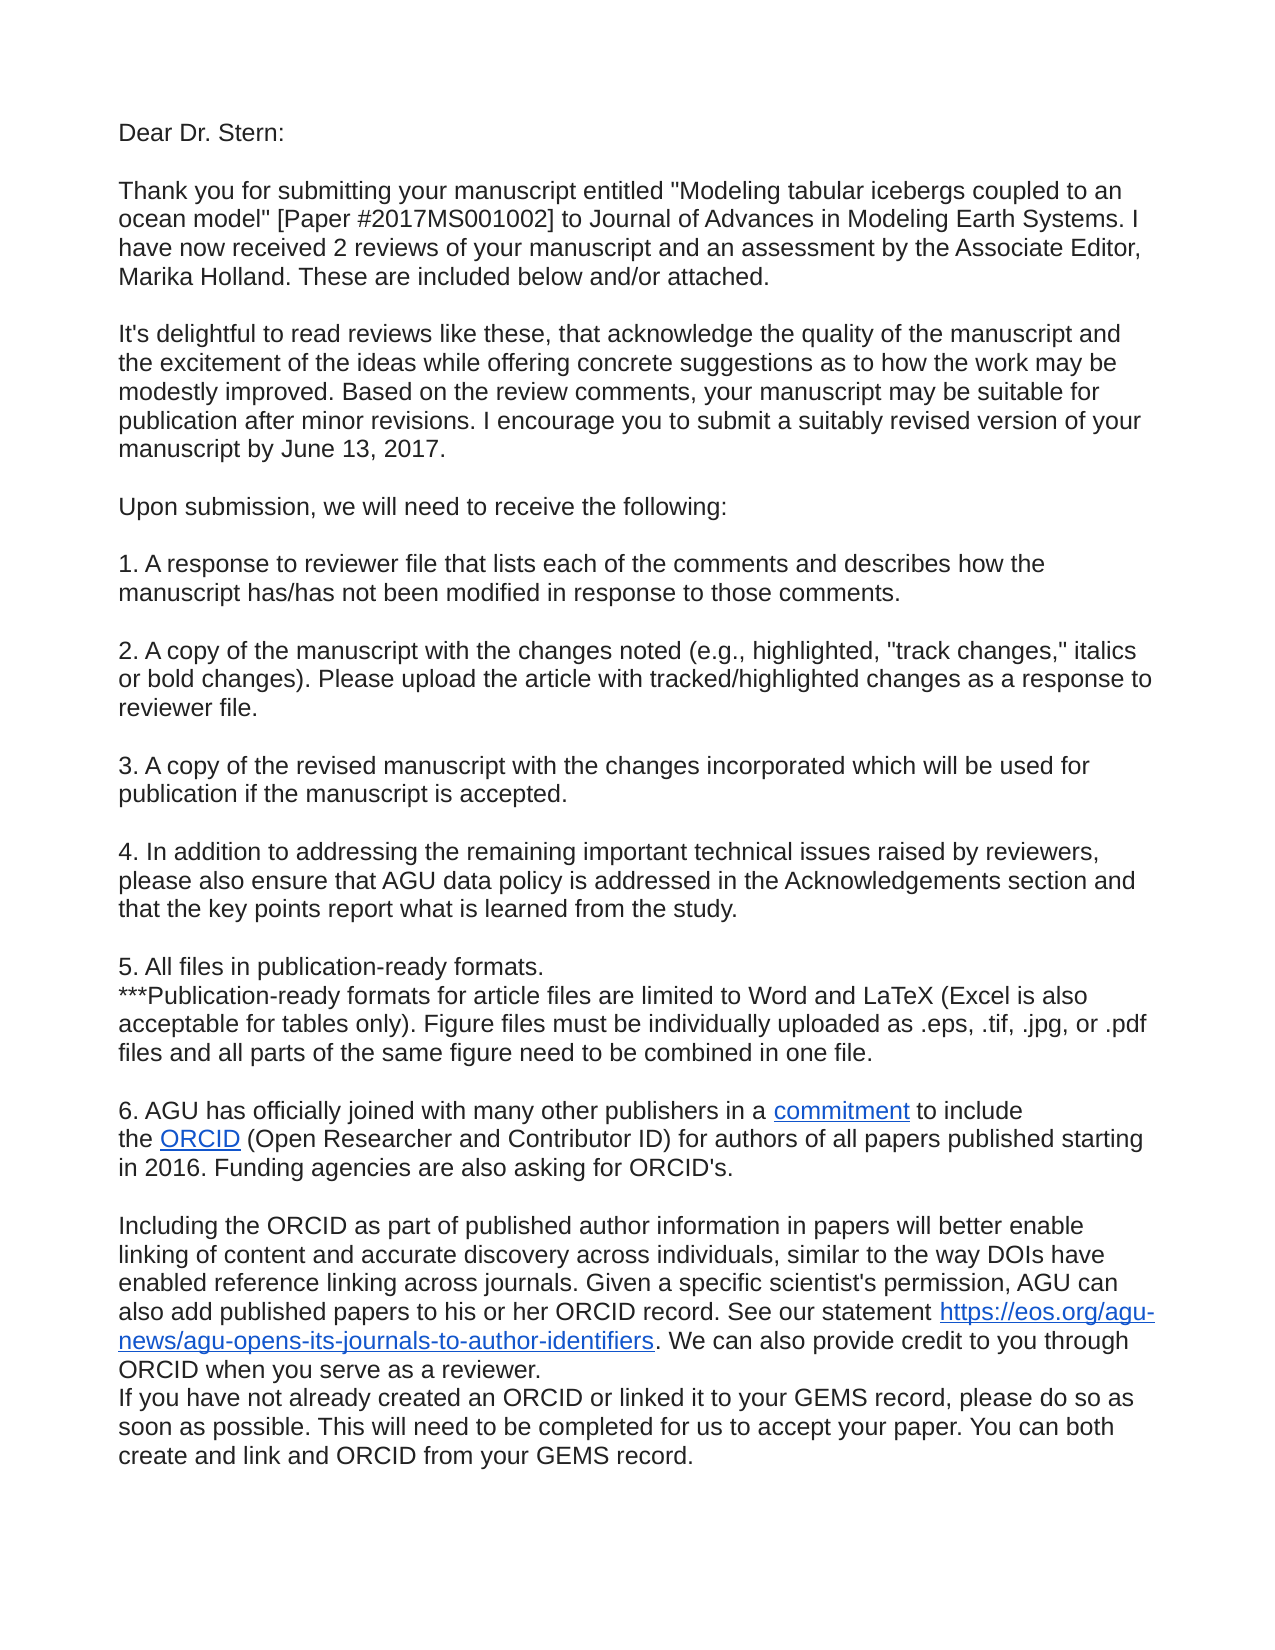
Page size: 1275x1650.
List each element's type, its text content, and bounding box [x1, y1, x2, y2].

text Dear Dr. Stern: Thank you for submitting your manuscript entitled "Modeling tabular icebergs coupled to an ocean model" [Paper #2017MS001002] to Journal of Advances in Modeling Earth Systems. I have now received 2 reviews of your manuscript and an assessment by the Associate Editor, Marika Holland. These are included below and/or attached. It's delightful to read reviews like these, that acknowledge the quality of the manuscript and the excitement of the ideas while offering concrete suggestions as to how the work may be modestly improved. Based on the review comments, your manuscript may be suitable for publication after minor revisions. I encourage you to submit a suitably revised version of your manuscript by June 13, 2017. Upon submission, we will need to receive the following: 1. A response to reviewer file that lists each of the comments and describes how the manuscript has/has not been modified in response to those comments. 2. A copy of the manuscript with the changes noted (e.g., highlighted, "track changes," italics or bold changes). Please upload the article with tracked/highlighted changes as a response to reviewer file. 3. A copy of the revised manuscript with the changes incorporated which will be used for publication if the manuscript is accepted. 4. In addition to addressing the remaining important technical issues raised by reviewers, please also ensure that AGU data policy is addressed in the Acknowledgements section and that the key points report what is learned from the study. 5. All files in publication-ready formats. ***Publication-ready formats for article files are limited to Word and LaTeX (Excel is also acceptable for tables only). Figure files must be individually uploaded as .eps, .tif, .jpg, or .pdf files and all parts of the same figure need to be combined in one file. 6. AGU has officially joined with many other publishers in a commitment to include the ORCID (Open Researcher and Contributor ID) for authors of all papers published starting in 2016. Funding agencies are also asking for ORCID's. Including the ORCID as part of published author information in papers will better enable linking of content and accurate discovery across individuals, similar to the way DOIs have enabled reference linking across journals. Given a specific scientist's permission, AGU can also add published papers to his or her ORCID record. See our statement https://eos.org/agu-news/agu-opens-its-journals-to-author-identifiers. We can also provide credit to you through ORCID when you serve as a reviewer. If you have not already created an ORCID or linked it to your GEMS record, please do so as soon as possible. This will need to be completed for us to accept your paper. You can both create and link and ORCID from your GEMS record. [118, 118, 1157, 1527]
